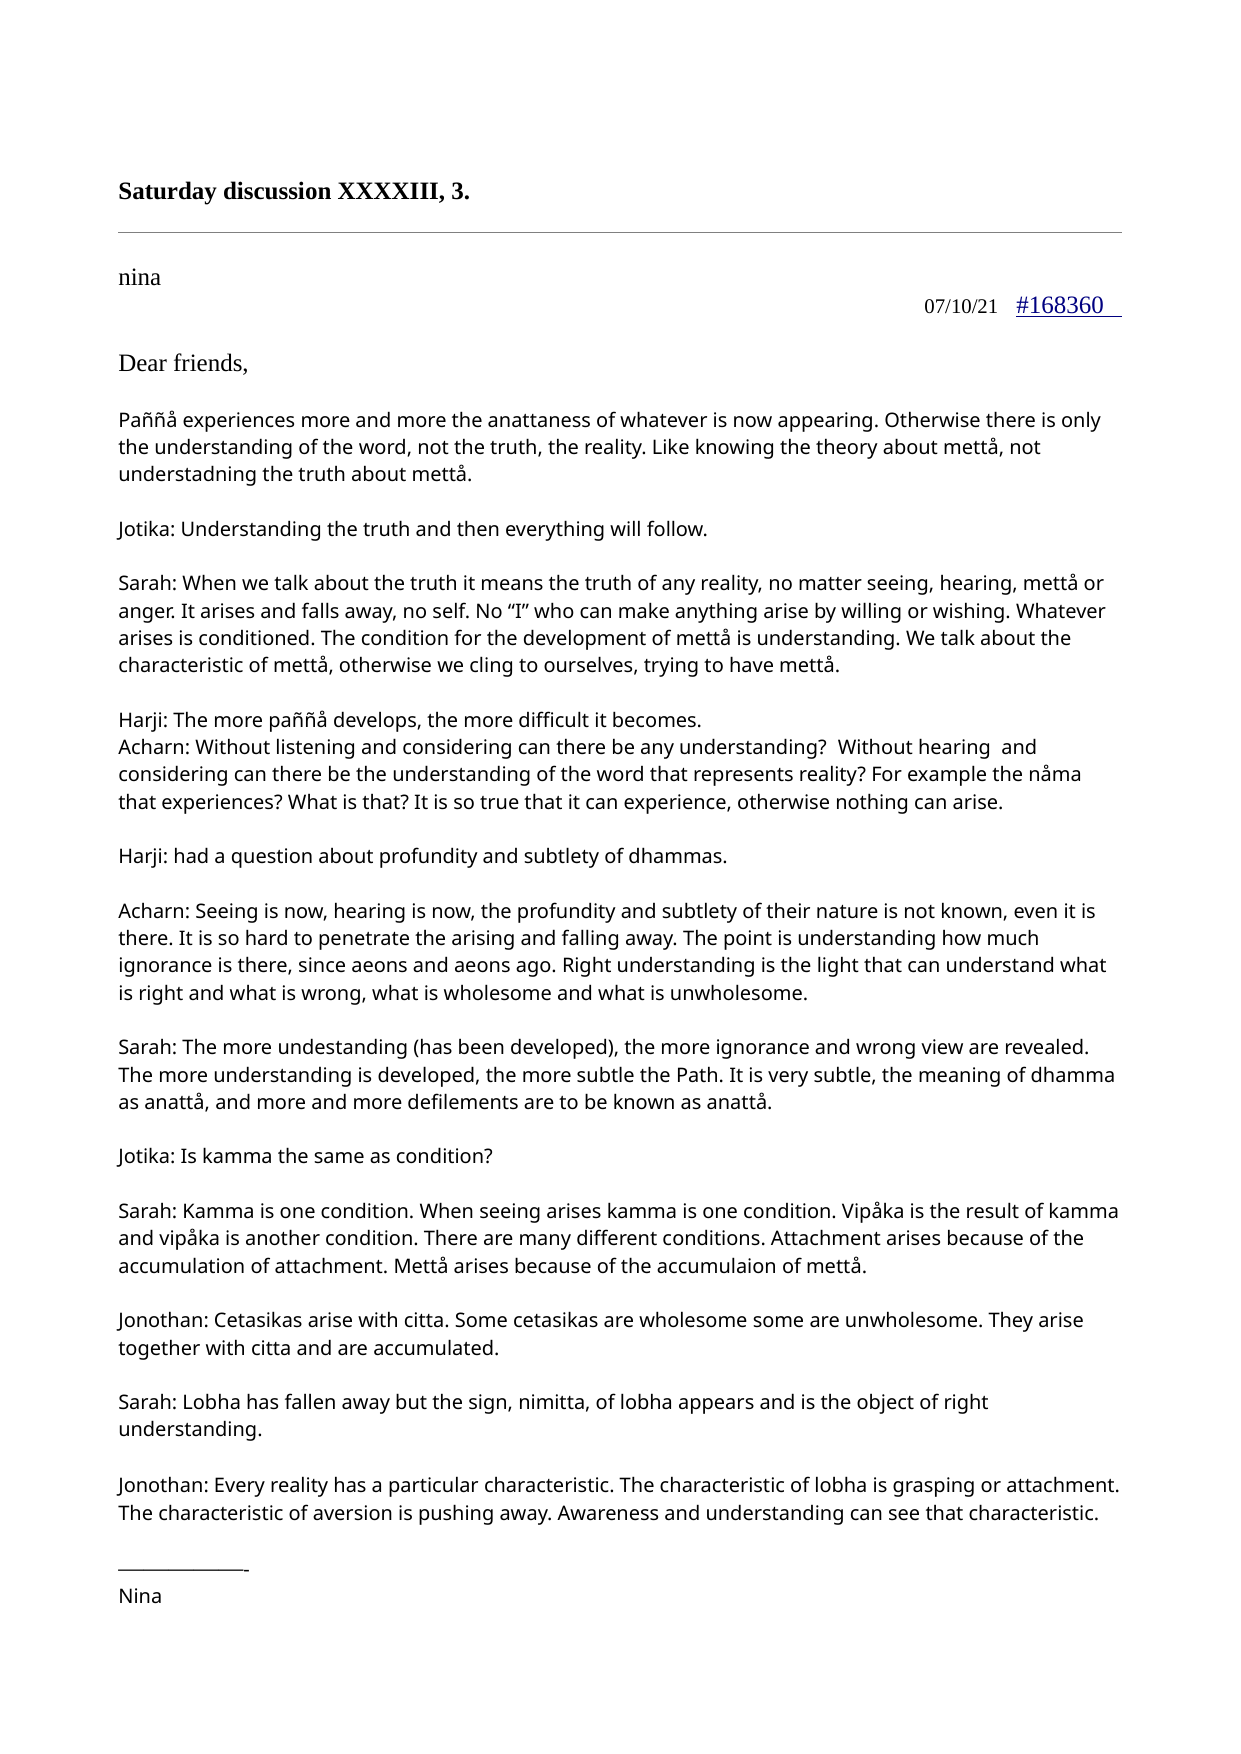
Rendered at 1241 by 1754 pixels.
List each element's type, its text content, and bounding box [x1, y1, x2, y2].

table_header nina 07/10/21 #168360 Dear friends, Paññå experiences more and more the anattaness of whatever is now appearing. Otherwise there is only the understanding of the word, not the truth, the reality. Like knowing the theory about mettå, not understadning the truth about mettå. Jotika: Understanding the truth and then everything will follow. Sarah: When we talk about the truth it means the truth of any reality, no matter seeing, hearing, mettå or anger. It arises and falls away, no self. No “I” who can make anything arise by willing or wishing. Whatever arises is conditioned. The condition for the development of mettå is understanding. We talk about the characteristic of mettå, otherwise we cling to ourselves, trying to have mettå. Harji: The more paññå develops, the more difficult it becomes. Acharn: Without listening and considering can there be any understanding? Without hearing and considering can there be the understanding of the word that represents reality? For example the nåma that experiences? What is that? It is so true that it can experience, otherwise nothing can arise. Harji: had a question about profundity and subtlety of dhammas. Acharn: Seeing is now, hearing is now, the profundity and subtlety of their nature is not known, even it is there. It is so hard to penetrate the arising and falling away. The point is understanding how much ignorance is there, since aeons and aeons ago. Right understanding is the light that can understand what is right and what is wrong, what is wholesome and what is unwholesome. Sarah: The more undestanding (has been developed), the more ignorance and wrong view are revealed. The more understanding is developed, the more subtle the Path. It is very subtle, the meaning of dhamma as anattå, and more and more defilements are to be known as anattå. Jotika: Is kamma the same as condition? Sarah: Kamma is one condition. When seeing arises kamma is one condition. Vipåka is the result of kamma and vipåka is another condition. There are many different conditions. Attachment arises because of the accumulation of attachment. Mettå arises because of the accumulaion of mettå. Jonothan: Cetasikas arise with citta. Some cetasikas are wholesome some are unwholesome. They arise together with citta and are accumulated. Sarah: Lobha has fallen away but the sign, nimitta, of lobha appears and is the object of right understanding. Jonothan: Every reality has a particular characteristic. The characteristic of lobha is grasping or attachment. The characteristic of aversion is pushing away. Awareness and understanding can see that characteristic. —————- Nina [118, 233, 1122, 1610]
subtitle Saturday discussion XXXXIII, 3. [118, 176, 1122, 205]
